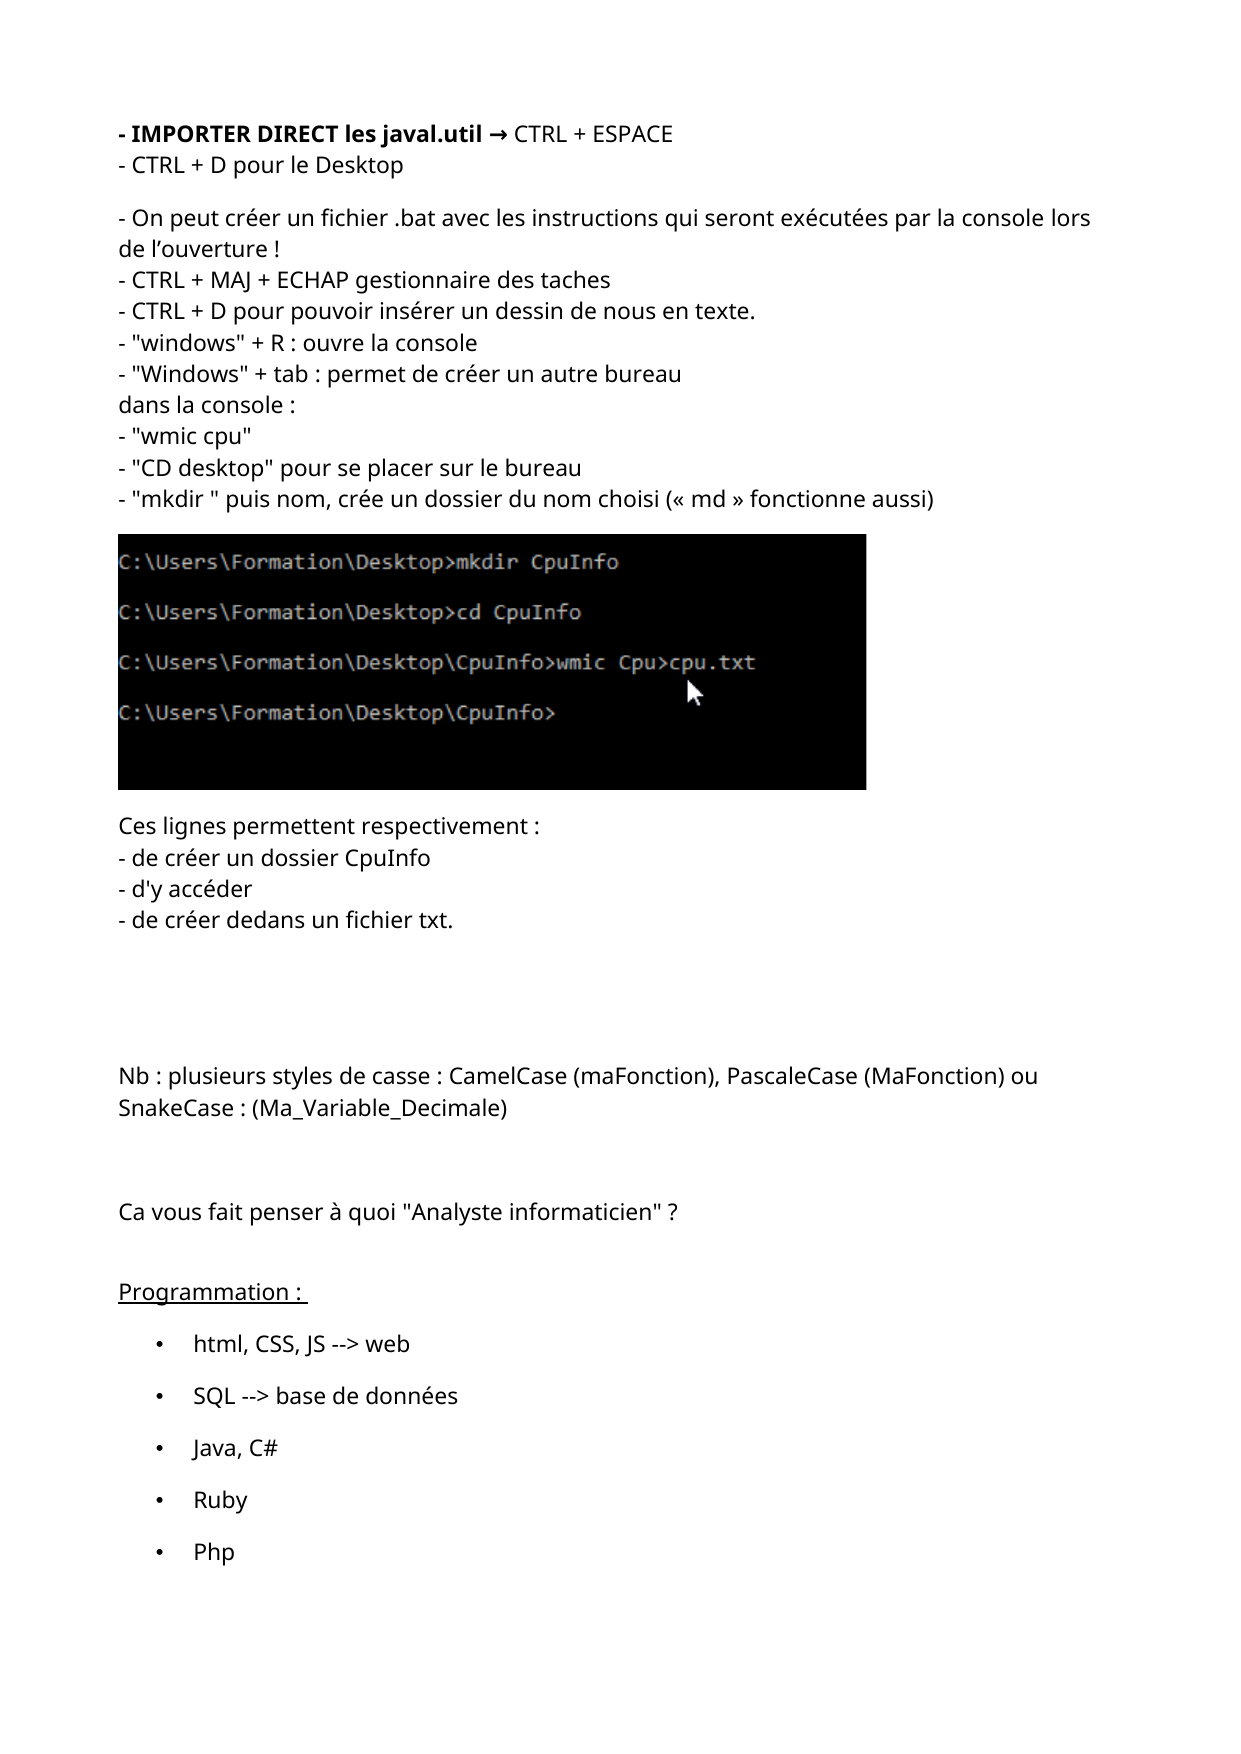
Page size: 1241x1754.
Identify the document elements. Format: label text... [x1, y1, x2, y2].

list html, CSS, JS --> web [156, 1328, 1122, 1359]
text - IMPORTER DIRECT les javal.util → CTRL + ESPACE - CTRL + D pour le Desktop [118, 118, 1122, 181]
list Ruby [156, 1484, 1122, 1515]
list Java, C# [156, 1432, 1122, 1463]
text Nb : plusieurs styles de casse : CamelCase (maFonction), PascaleCase (MaFonction) ou SnakeCase : (Ma_Variable_Decimale) [118, 1060, 1122, 1123]
text Ces lignes permettent respectivement : - de créer un dossier CpuInfo - d'y accéder - de créer dedans un fichier txt. [118, 810, 1122, 935]
text Programmation : [118, 1276, 1122, 1307]
list Php [156, 1536, 1122, 1567]
text Ca vous fait penser à quoi "Analyste informaticien" ? [118, 1196, 1122, 1255]
list SQL --> base de données [156, 1380, 1122, 1411]
text - On peut créer un fichier .bat avec les instructions qui seront exécutées par la console lors de l’ouverture ! - CTRL + MAJ + ECHAP gestionnaire des taches - CTRL + D pour pouvoir insérer un dessin de nous en texte. - "windows" + R : ouvre la console - "Windows" + tab : permet de créer un autre bureau dans la console : - "wmic cpu" - "CD desktop" pour se placer sur le bureau - "mkdir " puis nom, crée un dossier du nom choisi (« md » fonctionne aussi) [118, 201, 1122, 514]
